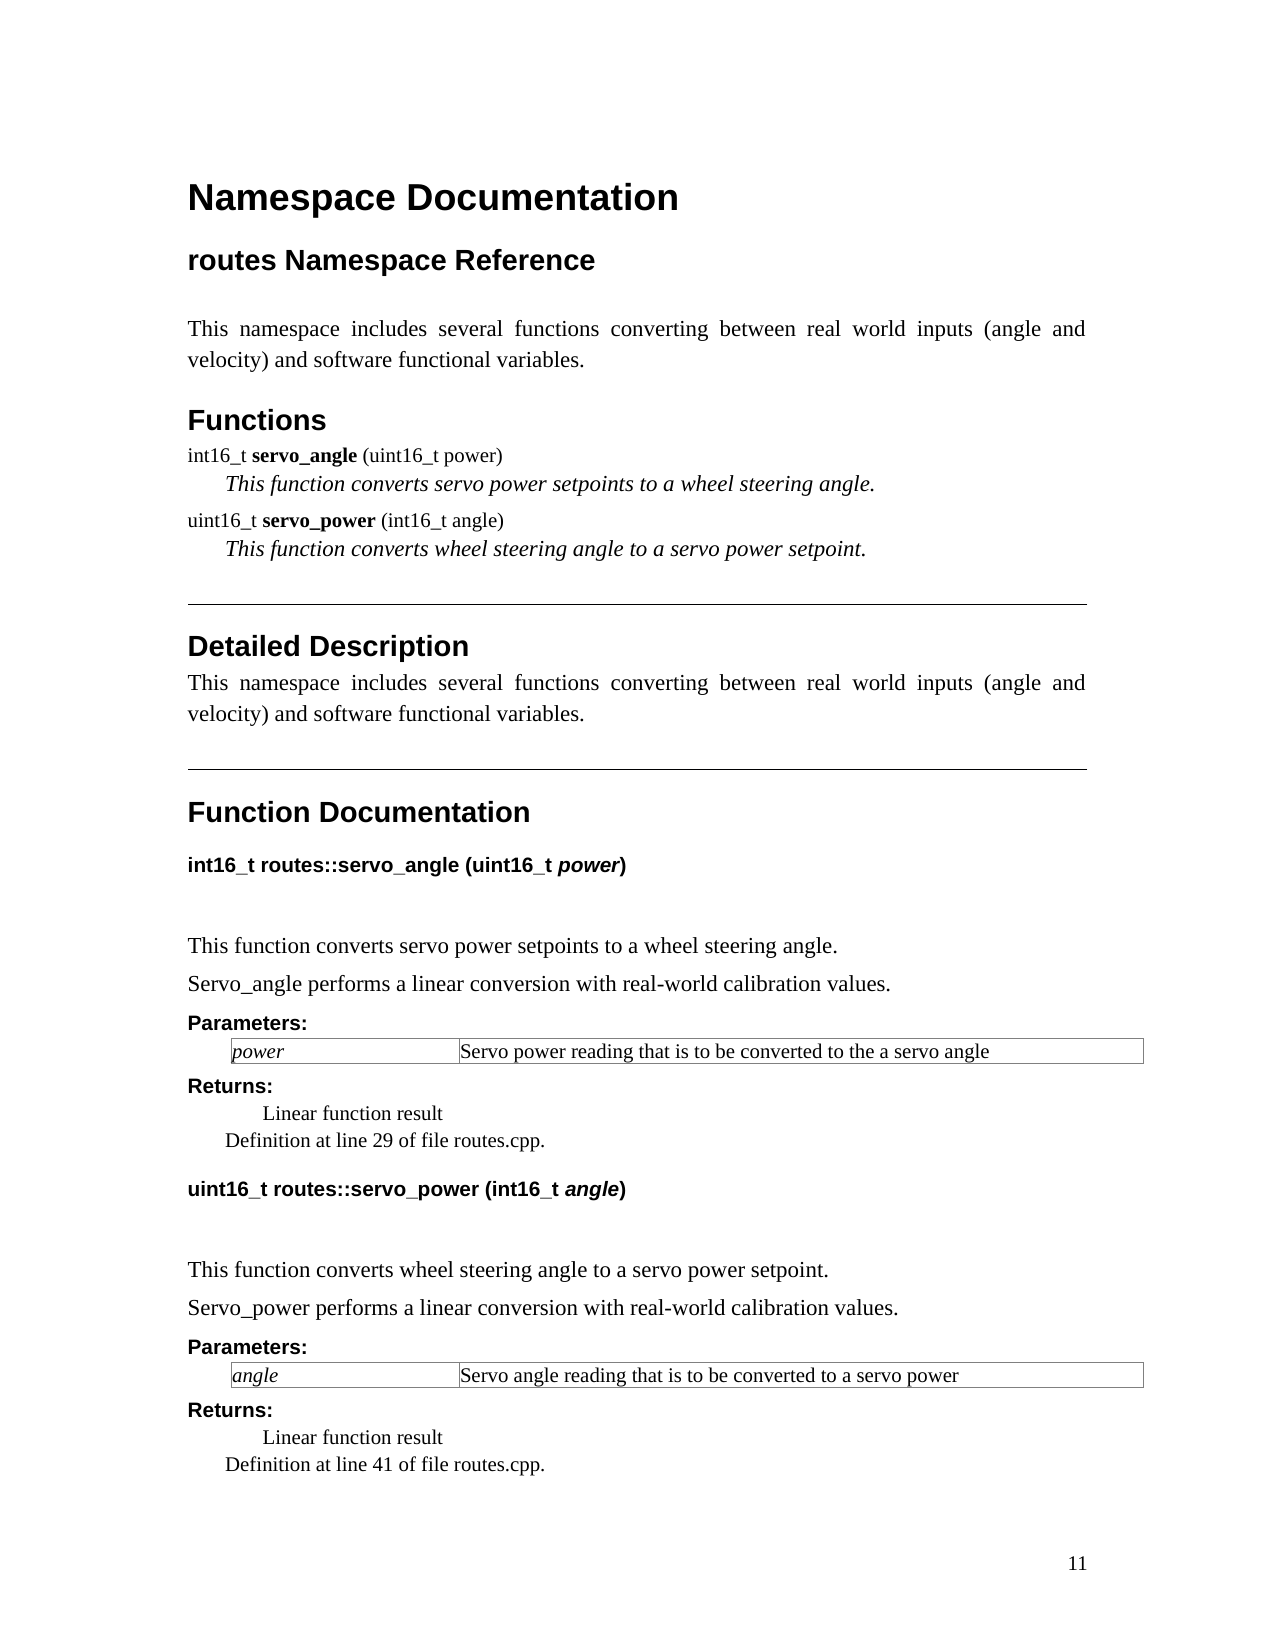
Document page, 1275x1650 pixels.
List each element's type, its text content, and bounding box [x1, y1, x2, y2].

list uint16_t servo_power (int16_t angle) [187, 508, 1087, 532]
text Linear function result [262, 1101, 1087, 1125]
list int16_t servo_angle (uint16_t power) [187, 443, 1087, 467]
text This function converts servo power setpoints to a wheel steering angle. [225, 470, 1087, 496]
text This function converts wheel steering angle to a servo power setpoint. [187, 1256, 1087, 1283]
subtitle int16_t routes::servo_angle (uint16_t power) [187, 853, 1087, 877]
text This namespace includes several functions converting between real world inputs (angle and velocity) and software functional variables. [187, 669, 1087, 727]
list Definition at line 29 of file routes.cpp. [225, 1128, 1087, 1152]
subtitle Detailed Description [187, 629, 1087, 663]
subtitle routes Namespace Reference [187, 243, 1087, 277]
table_header Servo angle reading that is to be converted to a servo power [460, 1363, 1143, 1387]
subtitle Returns: [187, 1398, 1087, 1422]
table_header power [232, 1039, 459, 1063]
text Linear function result [262, 1425, 1087, 1449]
table_header Servo power reading that is to be converted to the a servo angle [460, 1039, 1143, 1063]
subtitle Parameters: [187, 1335, 1087, 1359]
text This function converts servo power setpoints to a wheel steering angle. [187, 932, 1087, 959]
subtitle Returns: [187, 1074, 1087, 1098]
text Servo_power performs a linear conversion with real-world calibration values. [187, 1294, 1087, 1321]
table_header angle [232, 1363, 459, 1387]
list Definition at line 41 of file routes.cpp. [225, 1452, 1087, 1476]
text Servo_angle performs a linear conversion with real-world calibration values. [187, 970, 1087, 997]
subtitle uint16_t routes::servo_power (int16_t angle) [187, 1177, 1087, 1201]
subtitle Functions [187, 403, 1087, 436]
subtitle Function Documentation [187, 794, 1087, 828]
subtitle Parameters: [187, 1011, 1087, 1035]
text This function converts wheel steering angle to a servo power setpoint. [225, 535, 1087, 561]
subtitle Namespace Documentation [187, 175, 1087, 218]
text This namespace includes several functions converting between real world inputs (angle and velocity) and software functional variables. [187, 315, 1087, 373]
